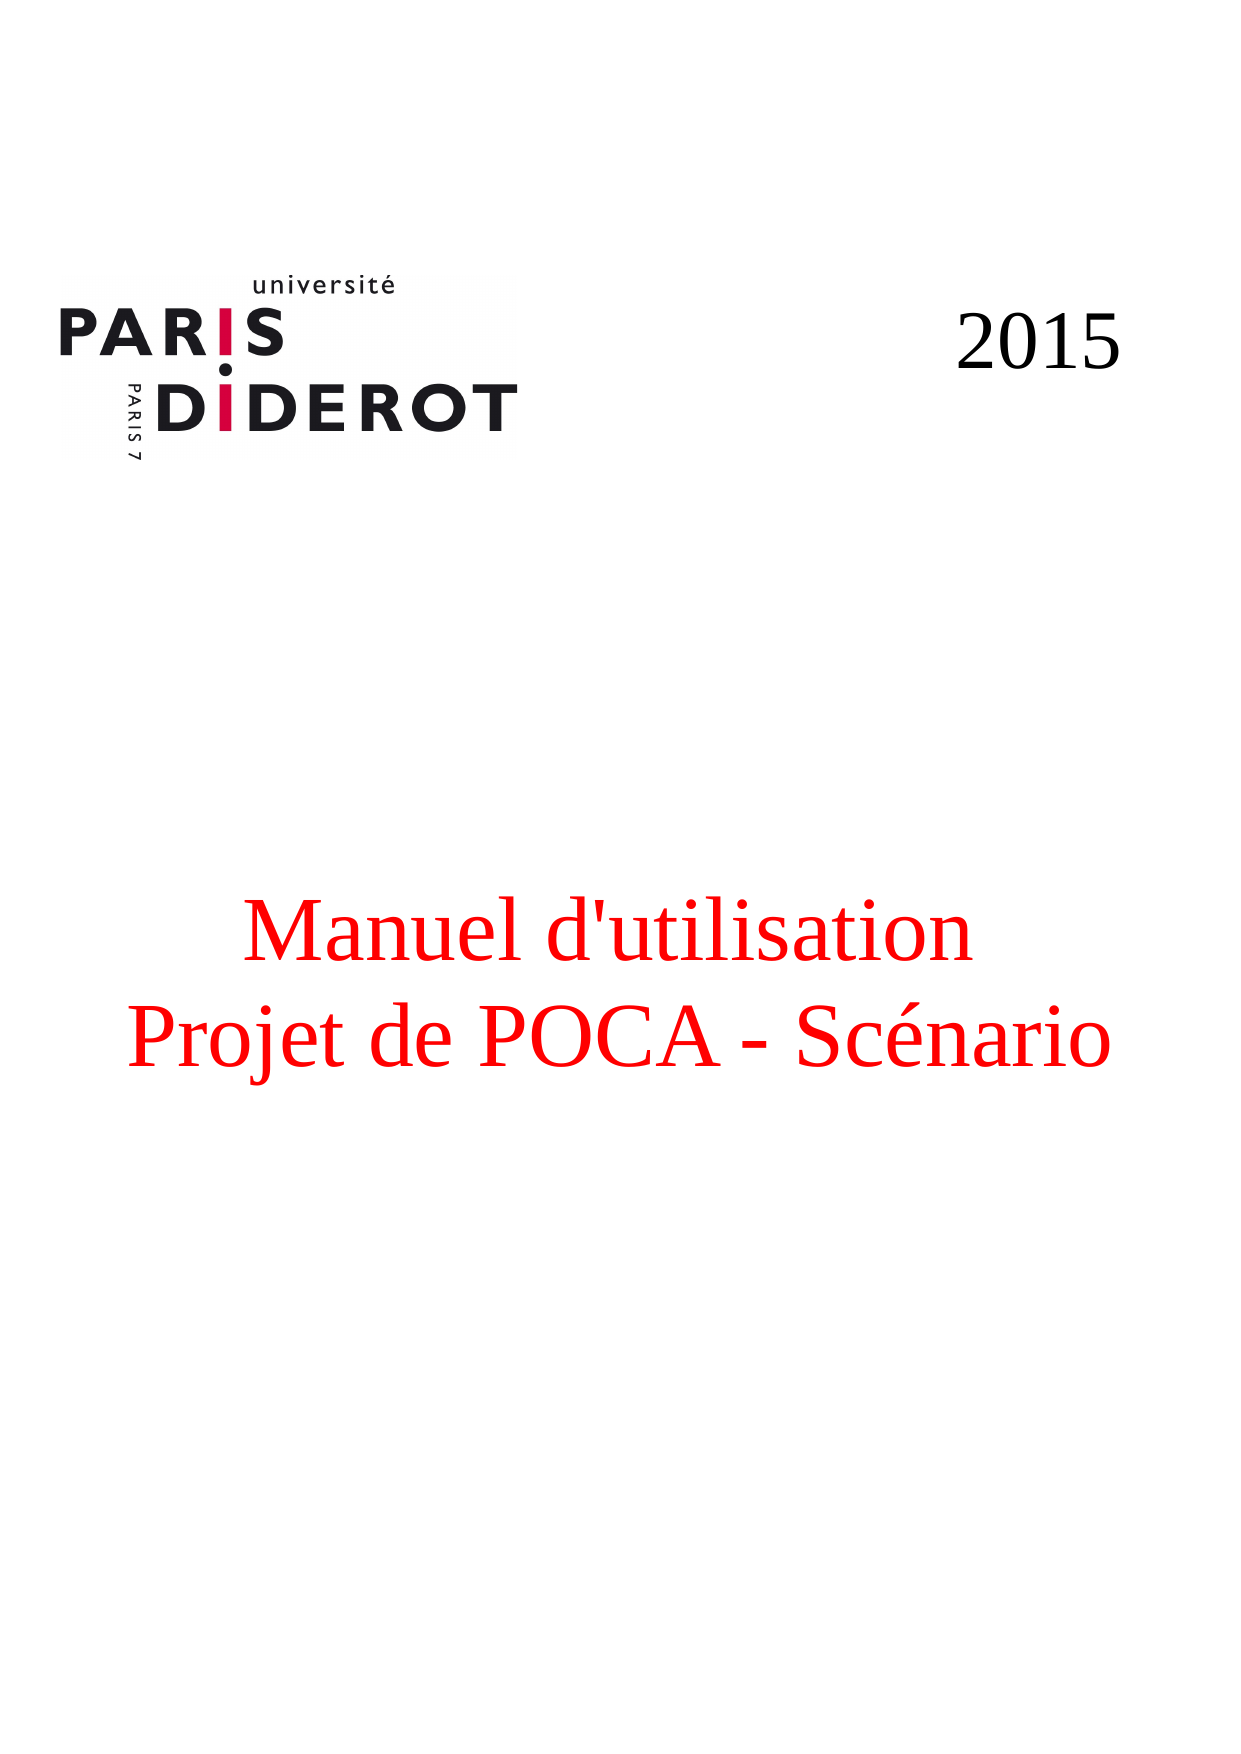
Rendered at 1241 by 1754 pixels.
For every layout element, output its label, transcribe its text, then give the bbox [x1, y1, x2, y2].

text Projet de POCA - Scénario [118, 981, 1122, 1086]
text Manuel d'utilisation [118, 875, 1122, 981]
picture [60, 275, 518, 460]
text 2015 [518, 291, 1122, 386]
